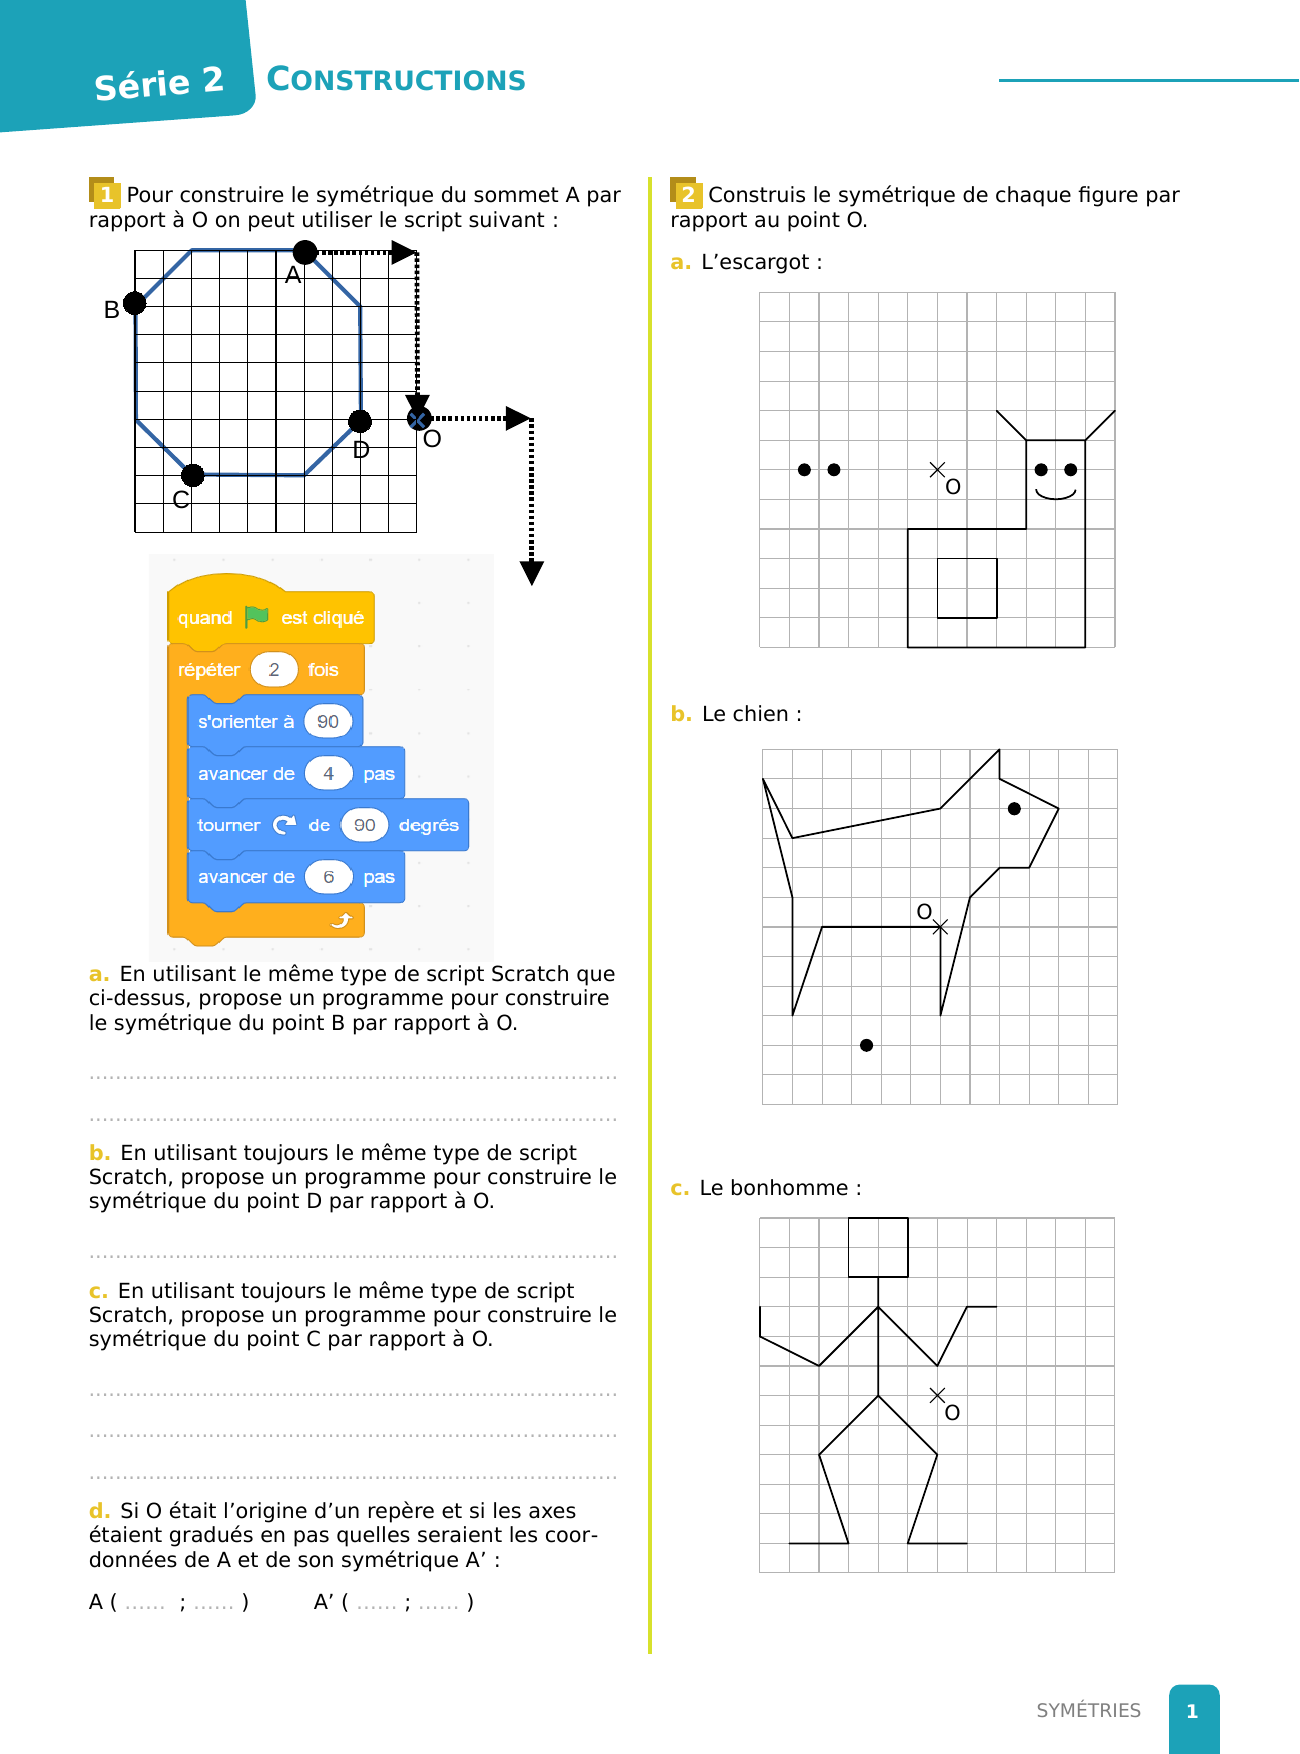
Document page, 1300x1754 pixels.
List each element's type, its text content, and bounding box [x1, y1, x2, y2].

list En utilisant toujours le même type de script Scratch, propose un programme pour construire le symétrique du point C par rapport à O. [88, 1279, 629, 1352]
picture [148, 554, 494, 962]
list Le bonhomme : [670, 1176, 1211, 1200]
list Le chien : [670, 702, 1211, 726]
list L’escargot : [670, 250, 1211, 274]
list En utilisant le même type de script Scratch que ci-dessus, propose un programme pour construire le symétrique du point B par rapport à O. [88, 250, 629, 1035]
subtitle Pour construire le symétrique du sommet A par rapport à O on peut utiliser le script suivant : [88, 177, 629, 232]
subtitle A ( …… ; …… ) A’ ( …… ; …… ) [88, 1590, 623, 1614]
list Si O était l’origine d’un repère et si les axes étaient gradués en pas quelles seraient les coor­données de A et de son symétrique A’ : [88, 1499, 629, 1572]
list En utilisant toujours le même type de script Scratch, propose un programme pour construire le symétrique du point D par rapport à O. [88, 1141, 629, 1214]
subtitle Construis le symétrique de chaque figure par rapport au point O. [670, 177, 1211, 232]
